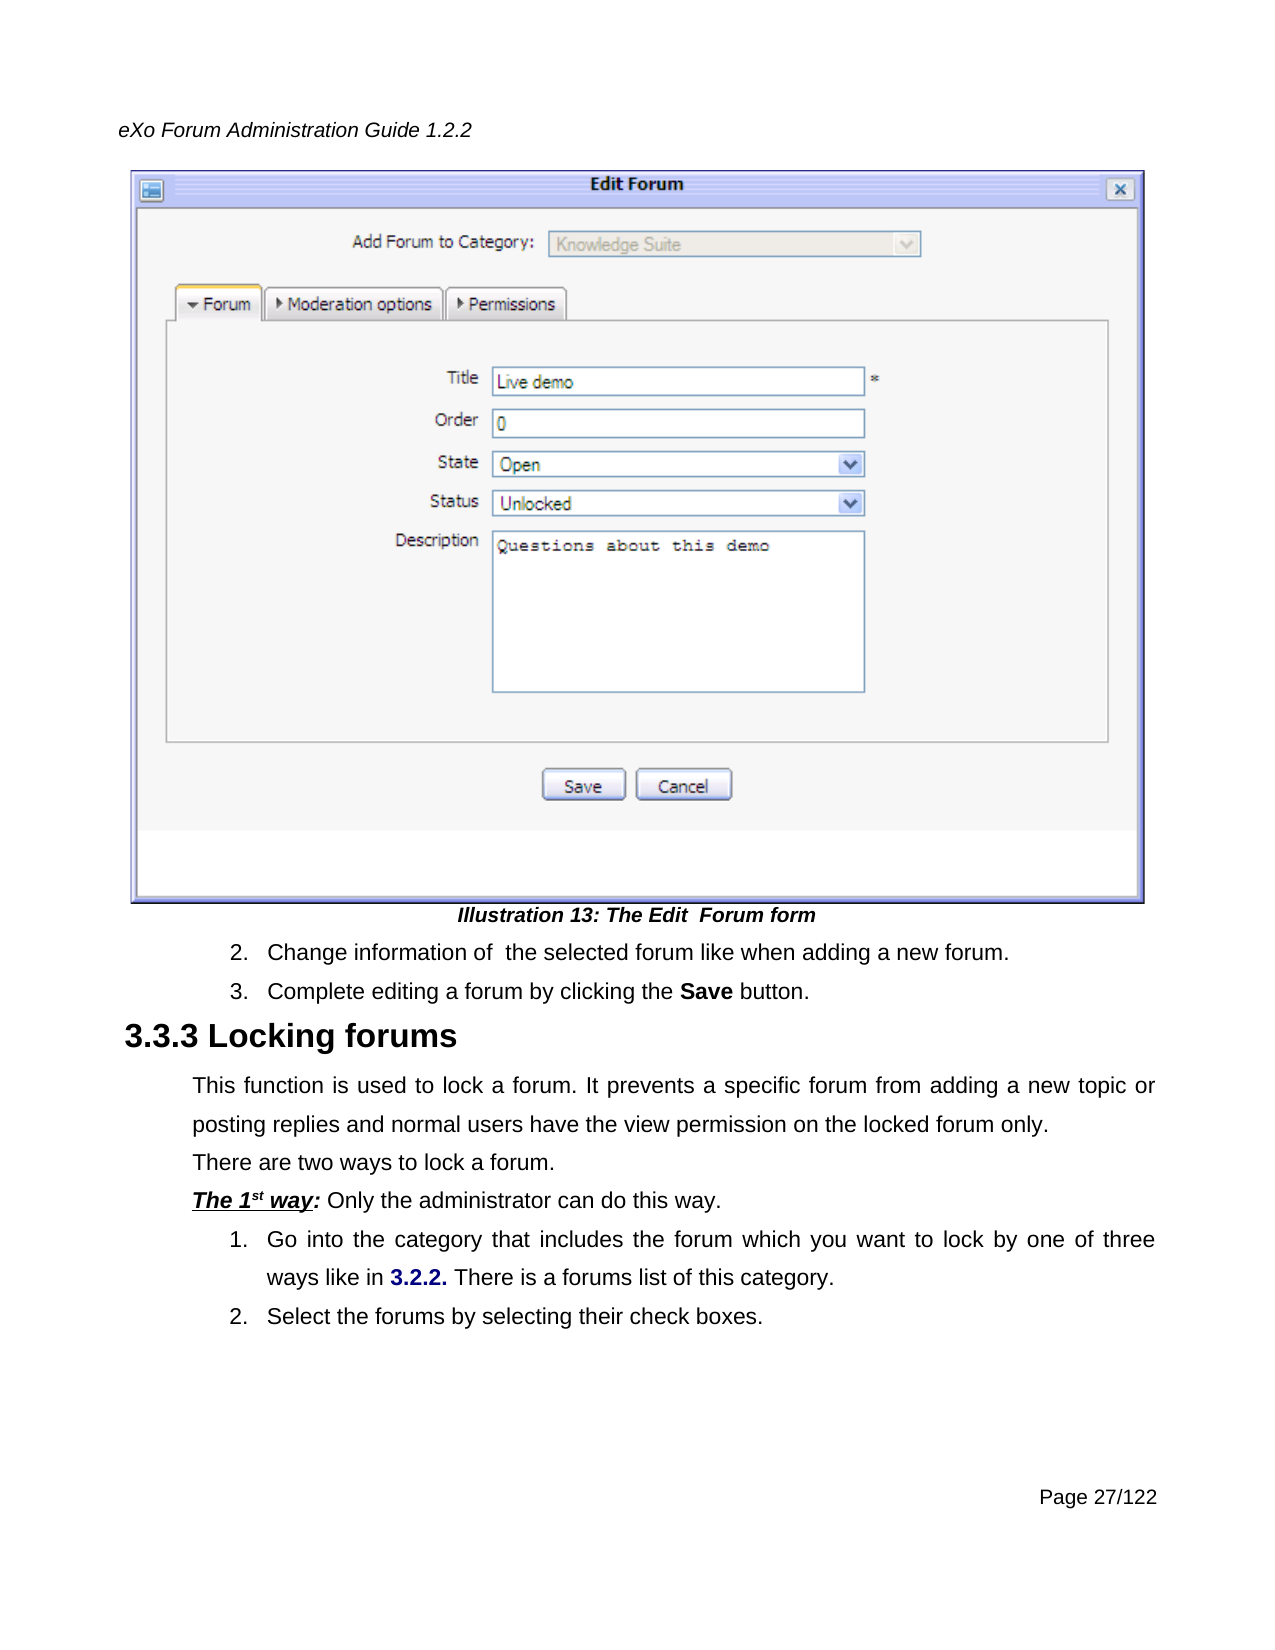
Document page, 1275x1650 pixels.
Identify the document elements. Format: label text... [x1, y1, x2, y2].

list Go into the category that includes the forum which you want to lock by one of three ways like in 3.2.2. There is a forums list of this category. [229, 1227, 1157, 1291]
picture [130, 170, 1145, 904]
text There are two ways to lock a forum. [192, 1150, 1157, 1175]
list Illustration 13: The Edit Forum form [131, 904, 1145, 927]
text The 1st way: Only the administrator can do this way. [192, 1188, 1157, 1214]
text This function is used to lock a forum. It prevents a specific forum from adding a new topic or posting replies and normal users have the view permission on the locked forum only. [192, 1073, 1157, 1137]
subtitle Locking forums [124, 1017, 1157, 1054]
list Select the forums by selecting their check boxes. [229, 1303, 1157, 1329]
list Complete editing a forum by clicking the Save button. [229, 978, 1157, 1004]
list Change information of the selected forum like when adding a new forum. [229, 171, 1157, 966]
